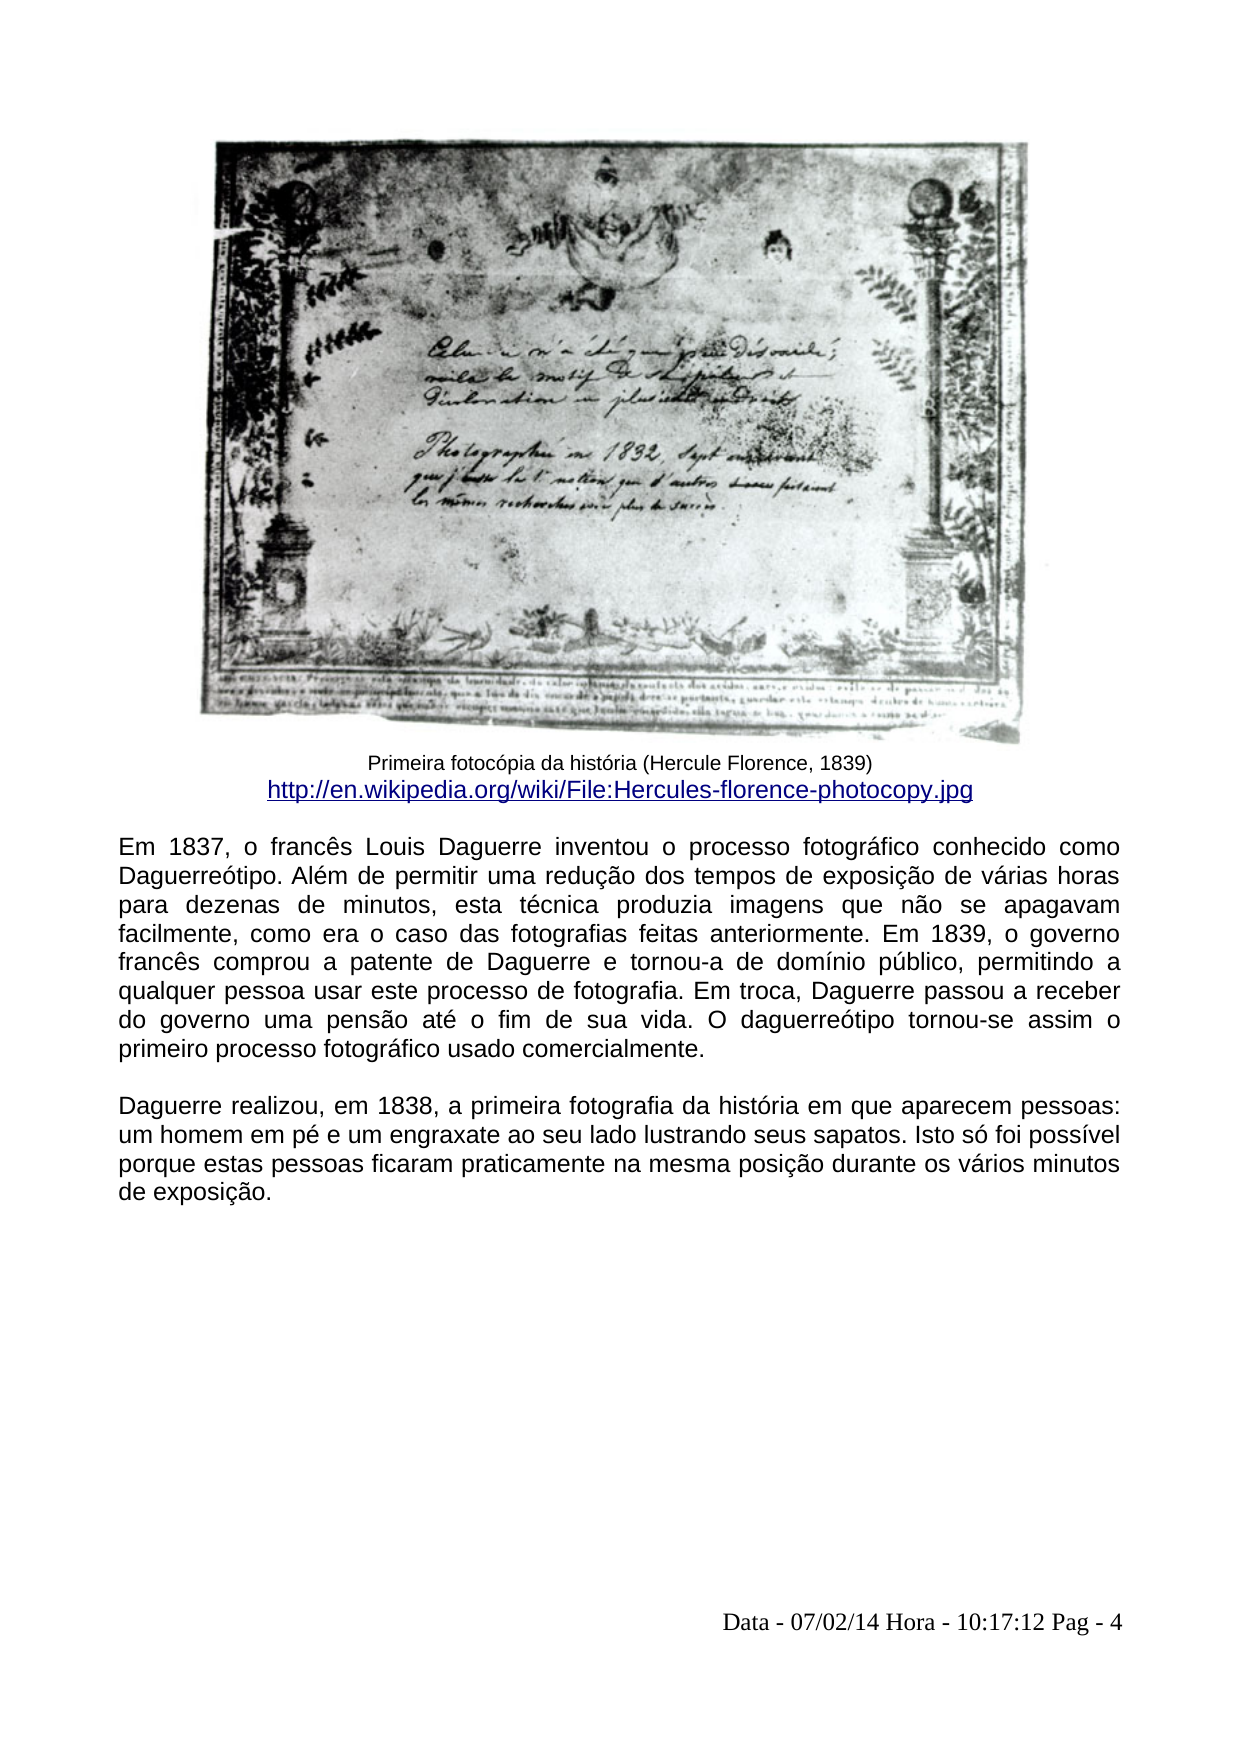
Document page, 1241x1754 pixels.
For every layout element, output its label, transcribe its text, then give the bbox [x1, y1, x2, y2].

text http://en.wikipedia.org/wiki/File:Hercules-florence-photocopy.jpg [118, 775, 1122, 804]
text Primeira fotocópia da história (Hercule Florence, 1839) [118, 751, 1122, 775]
text Em 1837, o francês Louis Daguerre inventou o processo fotográfico conhecido como Daguerreótipo. Além de permitir uma redução dos tempos de exposição de várias horas para dezenas de minutos, esta técnica produzia imagens que não se apagavam facilmente, como era o caso das fotografias feitas anteriormente. Em 1839, o governo francês comprou a patente de Daguerre e tornou-a de domínio público, permitindo a qualquer pessoa usar este processo de fotografia. Em troca, Daguerre passou a receber do governo uma pensão até o fim de sua vida. O daguerreótipo tornou-se assim o primeiro processo fotográfico usado comercialmente. [118, 832, 1122, 1062]
text Daguerre realizou, em 1838, a primeira fotografia da história em que aparecem pessoas: um homem em pé e um engraxate ao seu lado lustrando seus sapatos. Isto só foi possível porque estas pessoas ficaram praticamente na mesma posição durante os vários minutos de exposição. [118, 1091, 1122, 1206]
picture [189, 118, 1051, 751]
